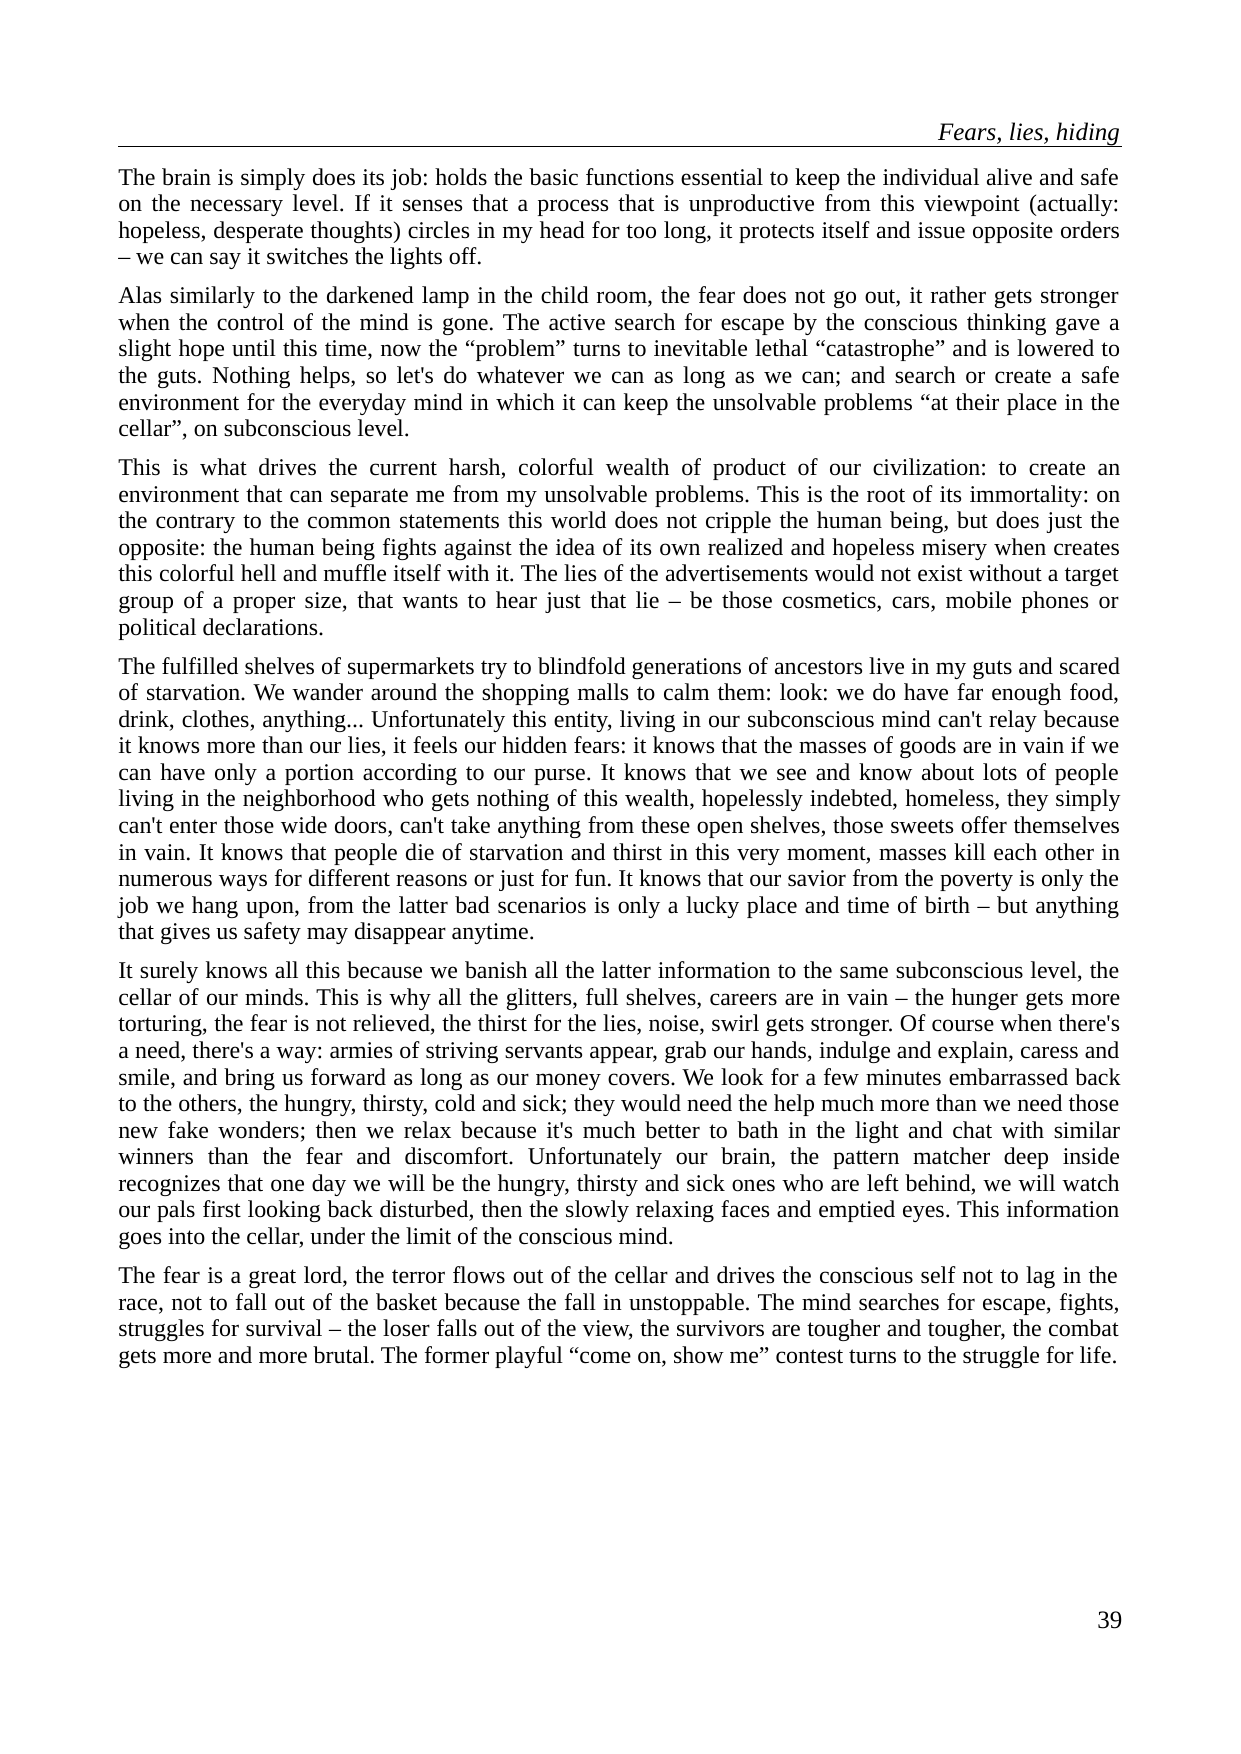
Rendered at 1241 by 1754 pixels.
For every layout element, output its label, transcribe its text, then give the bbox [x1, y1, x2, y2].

text It surely knows all this because we banish all the latter information to the same subconscious level, the cellar of our minds. This is why all the glitters, full shelves, careers are in vain – the hunger gets more torturing, the fear is not relieved, the thirst for the lies, noise, swirl gets stronger. Of course when there's a need, there's a way: armies of striving servants appear, grab our hands, indulge and explain, caress and smile, and bring us forward as long as our money covers. We look for a few minutes embarrassed back to the others, the hungry, thirsty, cold and sick; they would need the help much more than we need those new fake wonders; then we relax because it's much better to bath in the light and chat with similar winners than the fear and discomfort. Unfortunately our brain, the pattern matcher deep inside recognizes that one day we will be the hungry, thirsty and sick ones who are left behind, we will watch our pals first looking back disturbed, then the slowly relaxing faces and emptied eyes. This information goes into the cellar, under the limit of the conscious mind. [118, 957, 1122, 1249]
text Alas similarly to the darkened lamp in the child room, the fear does not go out, it rather gets stronger when the control of the mind is gone. The active search for escape by the conscious thinking gave a slight hope until this time, now the “problem” turns to inevitable lethal “catastrophe” and is lowered to the guts. Nothing helps, so let's do whatever we can as long as we can; and search or create a safe environment for the everyday mind in which it can keep the unsolvable problems “at their place in the cellar”, on subconscious level. [118, 282, 1122, 442]
text This is what drives the current harsh, colorful wealth of product of our civilization: to create an environment that can separate me from my unsolvable problems. This is the root of its immortality: on the contrary to the common statements this world does not cripple the human being, but does just the opposite: the human being fights against the idea of its own realized and hopeless misery when creates this colorful hell and muffle itself with it. The lies of the advertisements would not exist without a target group of a proper size, that wants to hear just that lie – be those cosmetics, cars, mobile phones or political declarations. [118, 454, 1122, 640]
text The brain is simply does its job: holds the basic functions essential to keep the individual alive and safe on the necessary level. If it senses that a process that is unproductive from this viewpoint (actually: hopeless, desperate thoughts) circles in my head for too long, it protects itself and issue opposite orders – we can say it switches the lights off. [118, 164, 1122, 270]
text The fulfilled shelves of supermarkets try to blindfold generations of ancestors live in my guts and scared of starvation. We wander around the shopping malls to calm them: look: we do have far enough food, drink, clothes, anything... Unfortunately this entity, living in our subconscious mind can't relay because it knows more than our lies, it feels our hidden fears: it knows that the masses of goods are in vain if we can have only a portion according to our purse. It knows that we see and know about lots of people living in the neighborhood who gets nothing of this wealth, hopelessly indebted, homeless, they simply can't enter those wide doors, can't take anything from these open shelves, those sweets offer themselves in vain. It knows that people die of starvation and thirst in this very moment, masses kill each other in numerous ways for different reasons or just for fun. It knows that our savior from the poverty is only the job we hang upon, from the latter bad scenarios is only a lucky place and time of birth – but anything that gives us safety may disappear anytime. [118, 653, 1122, 945]
text The fear is a great lord, the terror flows out of the cellar and drives the conscious self not to lag in the race, not to fall out of the basket because the fall in unstoppable. The mind searches for escape, fights, struggles for survival – the loser falls out of the view, the survivors are tougher and tougher, the combat gets more and more brutal. The former playful “come on, show me” contest turns to the struggle for life. [118, 1262, 1122, 1368]
